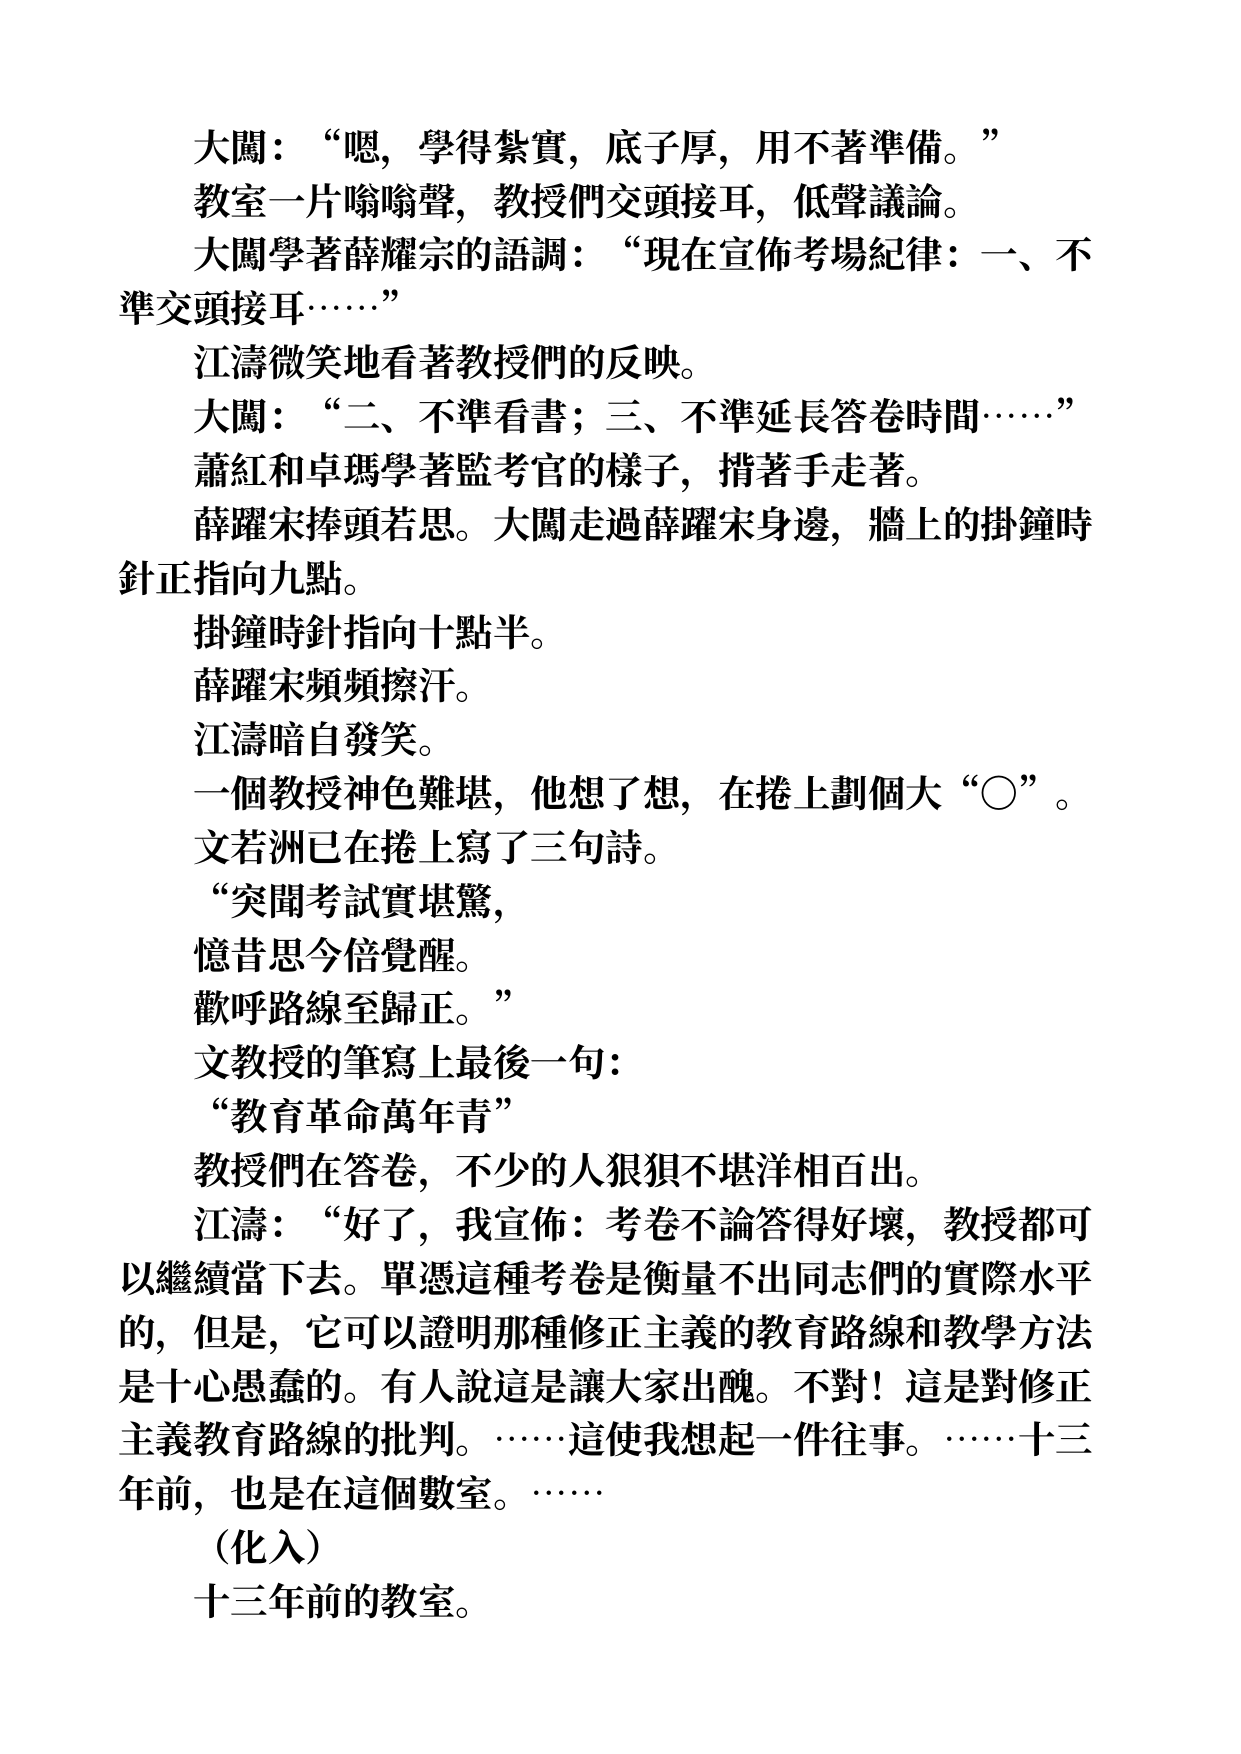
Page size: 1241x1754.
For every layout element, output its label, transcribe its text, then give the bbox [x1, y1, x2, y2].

text 江濤微笑地看著教授們的反映。 [118, 333, 1122, 387]
text 薛躍宋捧頭若思。大闖走過薛躍宋身邊，牆上的掛鐘時針正指向九點。 [118, 495, 1122, 603]
text 江濤暗自發笑。 [118, 711, 1122, 764]
text 一個教授神色難堪，他想了想，在捲上劃個大“〇”。 [118, 764, 1122, 818]
text 文若洲已在捲上寫了三句詩。 [118, 818, 1122, 872]
text 十三年前的教室。 [118, 1572, 1122, 1626]
text 薛躍宋頻頻擦汗。 [118, 657, 1122, 711]
text “突聞考試實堪驚， [118, 872, 1122, 926]
text 蕭紅和卓瑪學著監考官的樣子，揹著手走著。 [118, 441, 1122, 495]
text 教授們在答卷，不少的人狠狽不堪洋相百出。 [118, 1141, 1122, 1195]
text 掛鐘時針指向十點半。 [118, 603, 1122, 657]
text 教室一片嗡嗡聲，教授們交頭接耳，低聲議論。 [118, 172, 1122, 226]
text 文教授的筆寫上最後一句： [118, 1034, 1122, 1087]
text 大闖：“嗯，學得紮實，底子厚，用不著準備。” [118, 118, 1122, 172]
text 大闖：“二、不準看書；三、不準延長答卷時間……” [118, 387, 1122, 441]
text （化入） [118, 1518, 1122, 1572]
text 江濤：“好了，我宣佈：考卷不論答得好壞，教授都可以繼續當下去。單憑這種考卷是衡量不出同志們的實際水平的，但是，它可以證明那種修正主義的教育路線和教學方法是十心愚蠢的。有人說這是讓大家出醜。不對！這是對修正主義教育路線的批判。……這使我想起一件往事。……十三年前，也是在這個數室。…… [118, 1195, 1122, 1518]
text 憶昔思今倍覺醒。 [118, 926, 1122, 980]
text 大闖學著薛耀宗的語調：“現在宣佈考場紀律：一、不準交頭接耳……” [118, 226, 1122, 333]
text 歡呼路線至歸正。” [118, 980, 1122, 1034]
text “教育革命萬年青” [118, 1087, 1122, 1141]
